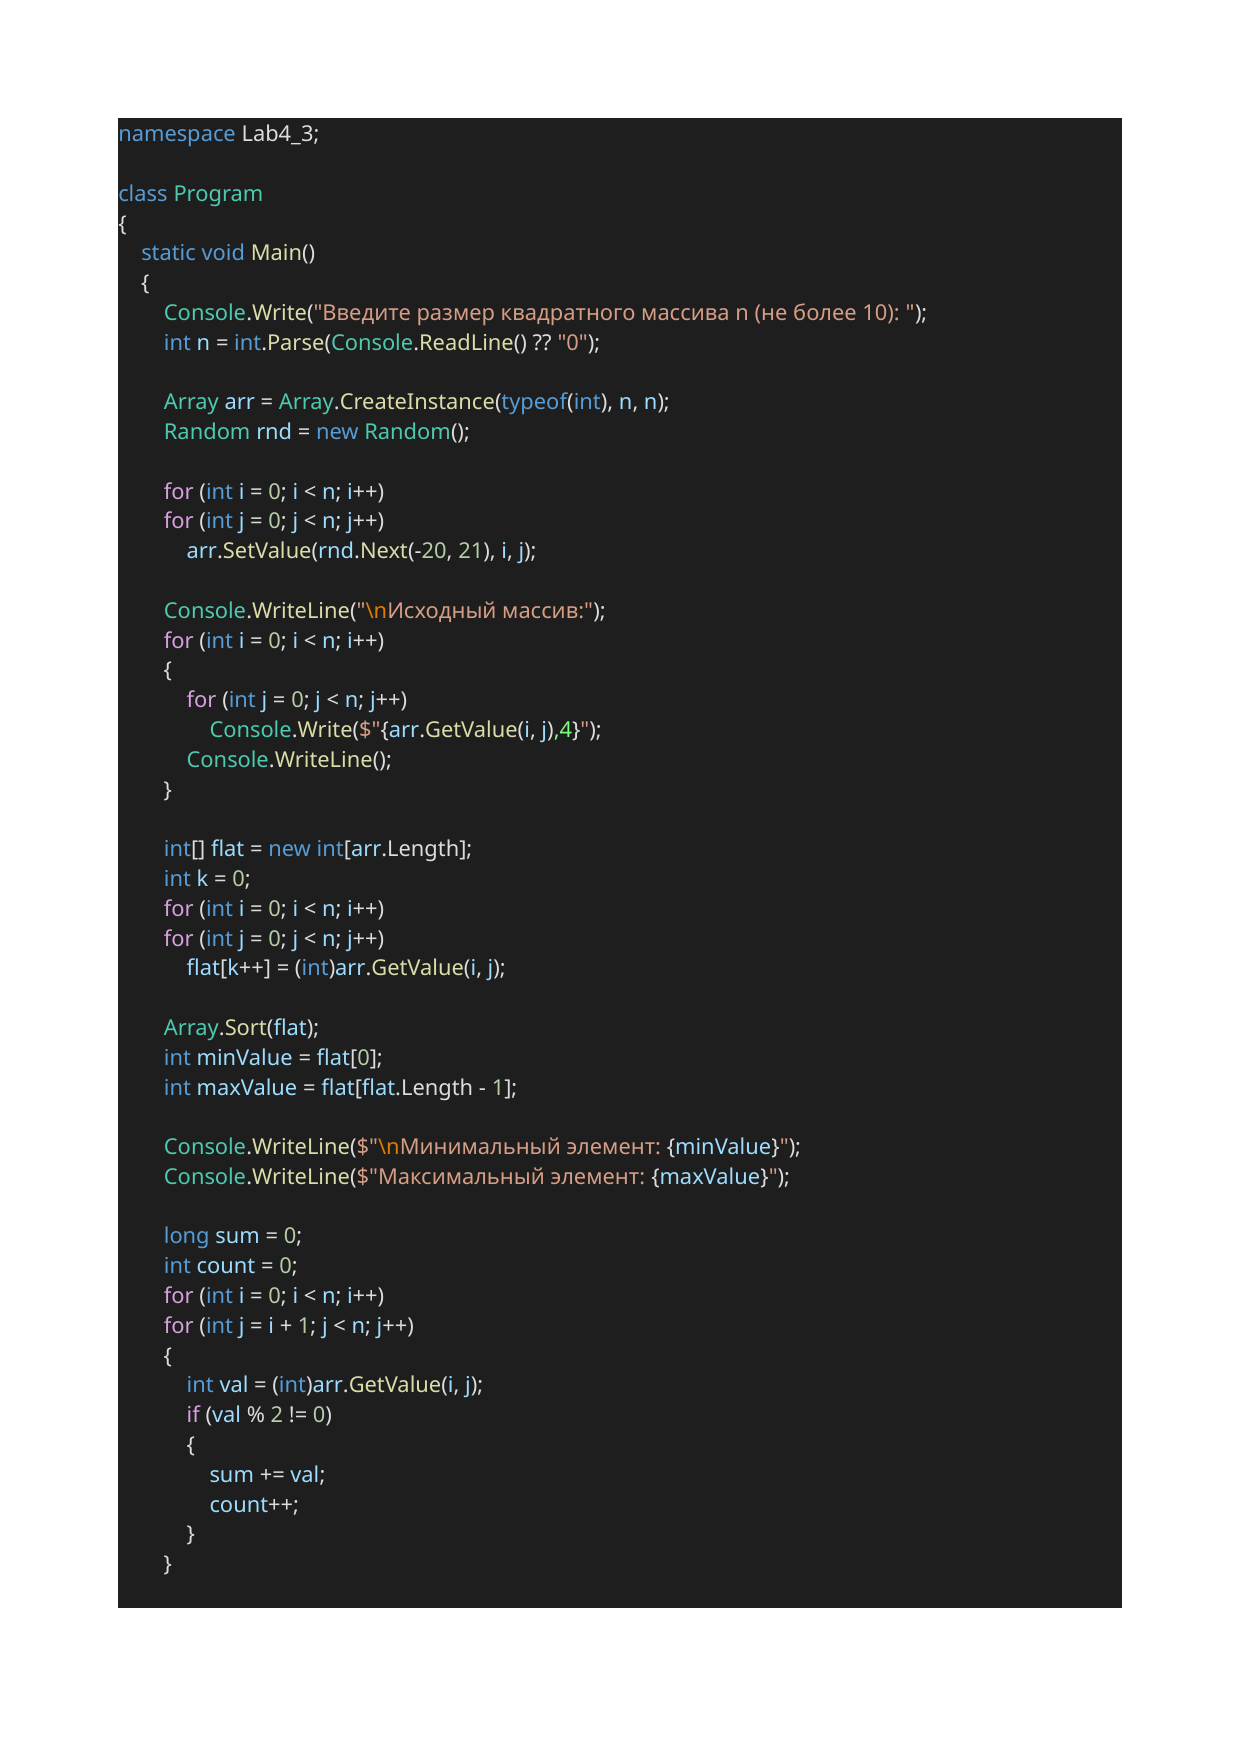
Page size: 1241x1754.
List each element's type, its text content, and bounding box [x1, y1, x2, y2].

text namespace Lab4_3; class Program { static void Main() { Console.Write("Введите размер квадратного массива n (не более 10): "); int n = int.Parse(Console.ReadLine() ?? "0"); Array arr = Array.CreateInstance(typeof(int), n, n); Random rnd = new Random(); for (int i = 0; i < n; i++) for (int j = 0; j < n; j++) arr.SetValue(rnd.Next(-20, 21), i, j); Console.WriteLine("\nИсходный массив:"); for (int i = 0; i < n; i++) { for (int j = 0; j < n; j++) Console.Write($"{arr.GetValue(i, j),4}"); Console.WriteLine(); } int[] flat = new int[arr.Length]; int k = 0; for (int i = 0; i < n; i++) for (int j = 0; j < n; j++) flat[k++] = (int)arr.GetValue(i, j); Array.Sort(flat); int minValue = flat[0]; int maxValue = flat[flat.Length - 1]; Console.WriteLine($"\nМинимальный элемент: {minValue}"); Console.WriteLine($"Максимальный элемент: {maxValue}"); long sum = 0; int count = 0; for (int i = 0; i < n; i++) for (int j = i + 1; j < n; j++) { int val = (int)arr.GetValue(i, j); if (val % 2 != 0) { sum += val; count++; } } [118, 118, 1122, 1608]
